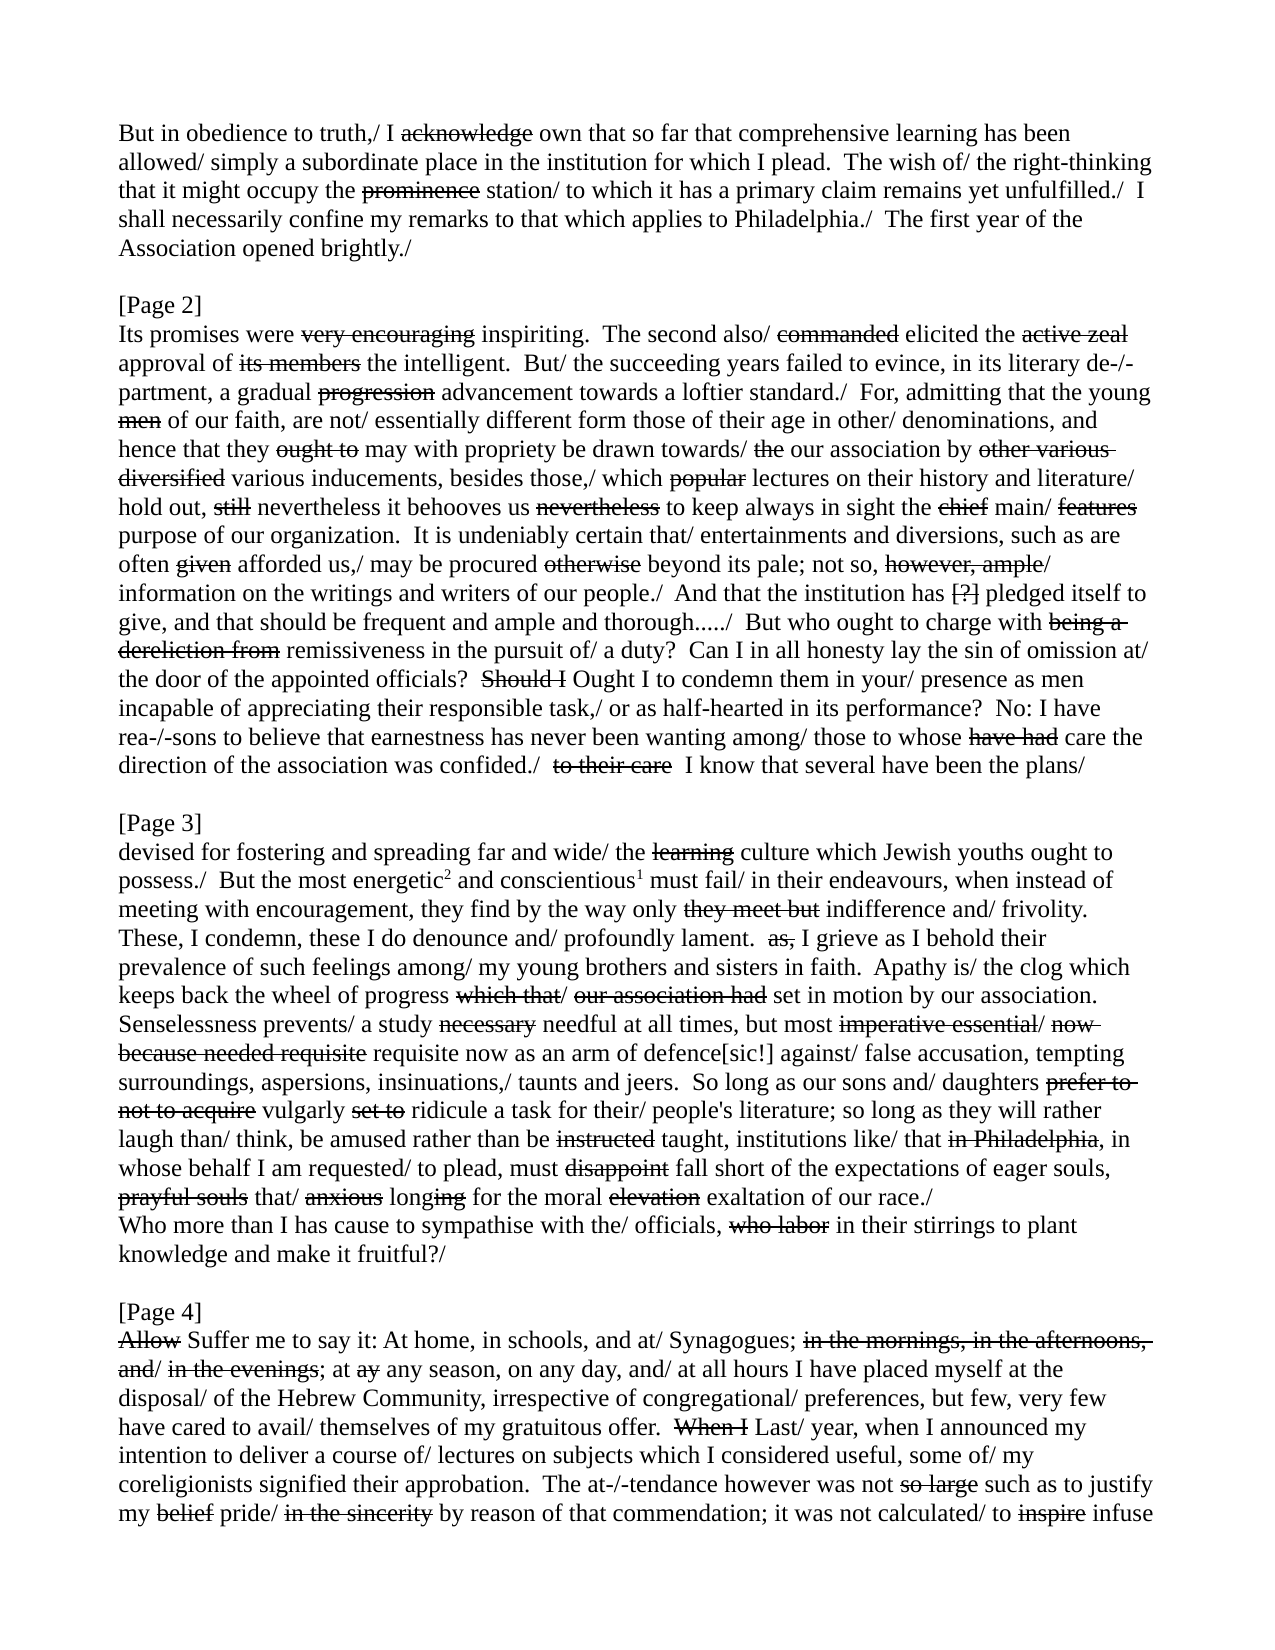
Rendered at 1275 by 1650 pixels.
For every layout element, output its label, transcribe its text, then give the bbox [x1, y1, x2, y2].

text [Page 4] [118, 1297, 1157, 1326]
text But in obedience to truth,/ I acknowledge own that so far that comprehensive learning has been allowed/ simply a subordinate place in the institution for which I plead. The wish of/ the right-thinking that it might occupy the prominence station/ to which it has a primary claim remains yet unfulfilled./ I shall necessarily confine my remarks to that which applies to Philadelphia./ The first year of the Association opened brightly./ [118, 118, 1157, 262]
text [Page 3] [118, 808, 1157, 837]
text Its promises were very encouraging inspiriting. The second also/ commanded elicited the active zeal approval of its members the intelligent. But/ the succeeding years failed to evince, in its literary de-/-partment, a gradual progression advancement towards a loftier standard./ For, admitting that the young men of our faith, are not/ essentially different form those of their age in other/ denominations, and hence that they ought to may with propriety be drawn towards/ the our association by other various diversified various inducements, besides those,/ which popular lectures on their history and literature/ hold out, still nevertheless it behooves us nevertheless to keep always in sight the chief main/ features purpose of our organization. It is undeniably certain that/ entertainments and diversions, such as are often given afforded us,/ may be procured otherwise beyond its pale; not so, however, ample/ information on the writings and writers of our people./ And that the institution has [?] pledged itself to give, and that should be frequent and ample and thorough...../ But who ought to charge with being a dereliction from remissiveness in the pursuit of/ a duty? Can I in all honesty lay the sin of omission at/ the door of the appointed officials? Should I Ought I to condemn them in your/ presence as men incapable of appreciating their responsible task,/ or as half-hearted in its performance? No: I have rea-/-sons to believe that earnestness has never been wanting among/ those to whose have had care the direction of the association was confided./ to their care I know that several have been the plans/ [118, 319, 1157, 779]
text Who more than I has cause to sympathise with the/ officials, who labor in their stirrings to plant knowledge and make it fruitful?/ [118, 1211, 1157, 1268]
text devised for fostering and spreading far and wide/ the learning culture which Jewish youths ought to possess./ But the most energetic2 and conscientious1 must fail/ in their endeavours, when instead of meeting with encouragement, they find by the way only they meet but indifference and/ frivolity. These, I condemn, these I do denounce and/ profoundly lament. as, I grieve as I behold their prevalence of such feelings among/ my young brothers and sisters in faith. Apathy is/ the clog which keeps back the wheel of progress which that/ our association had set in motion by our association. Senselessness prevents/ a study necessary needful at all times, but most imperative essential/ now because needed requisite requisite now as an arm of defence[sic!] against/ false accusation, tempting surroundings, aspersions, insinuations,/ taunts and jeers. So long as our sons and/ daughters prefer to not to acquire vulgarly set to ridicule a task for their/ people's literature; so long as they will rather laugh than/ think, be amused rather than be instructed taught, institutions like/ that in Philadelphia, in whose behalf I am requested/ to plead, must disappoint fall short of the expectations of eager souls, prayful souls that/ anxious longing for the moral elevation exaltation of our race./ [118, 837, 1157, 1211]
text Allow Suffer me to say it: At home, in schools, and at/ Synagogues; in the mornings, in the afternoons, and/ in the evenings; at ay any season, on any day, and/ at all hours I have placed myself at the disposal/ of the Hebrew Community, irrespective of congregational/ preferences, but few, very few have cared to avail/ themselves of my gratuitous offer. When I Last/ year, when I announced my intention to deliver a course of/ lectures on subjects which I considered useful, some of/ my coreligionists signified their approbation. The at-/-tendance however was not so large such as to justify my belief pride/ in the sincerity by reason of that commendation; it was not calculated/ to inspire infuse [118, 1326, 1157, 1527]
text [Page 2] [118, 291, 1157, 319]
